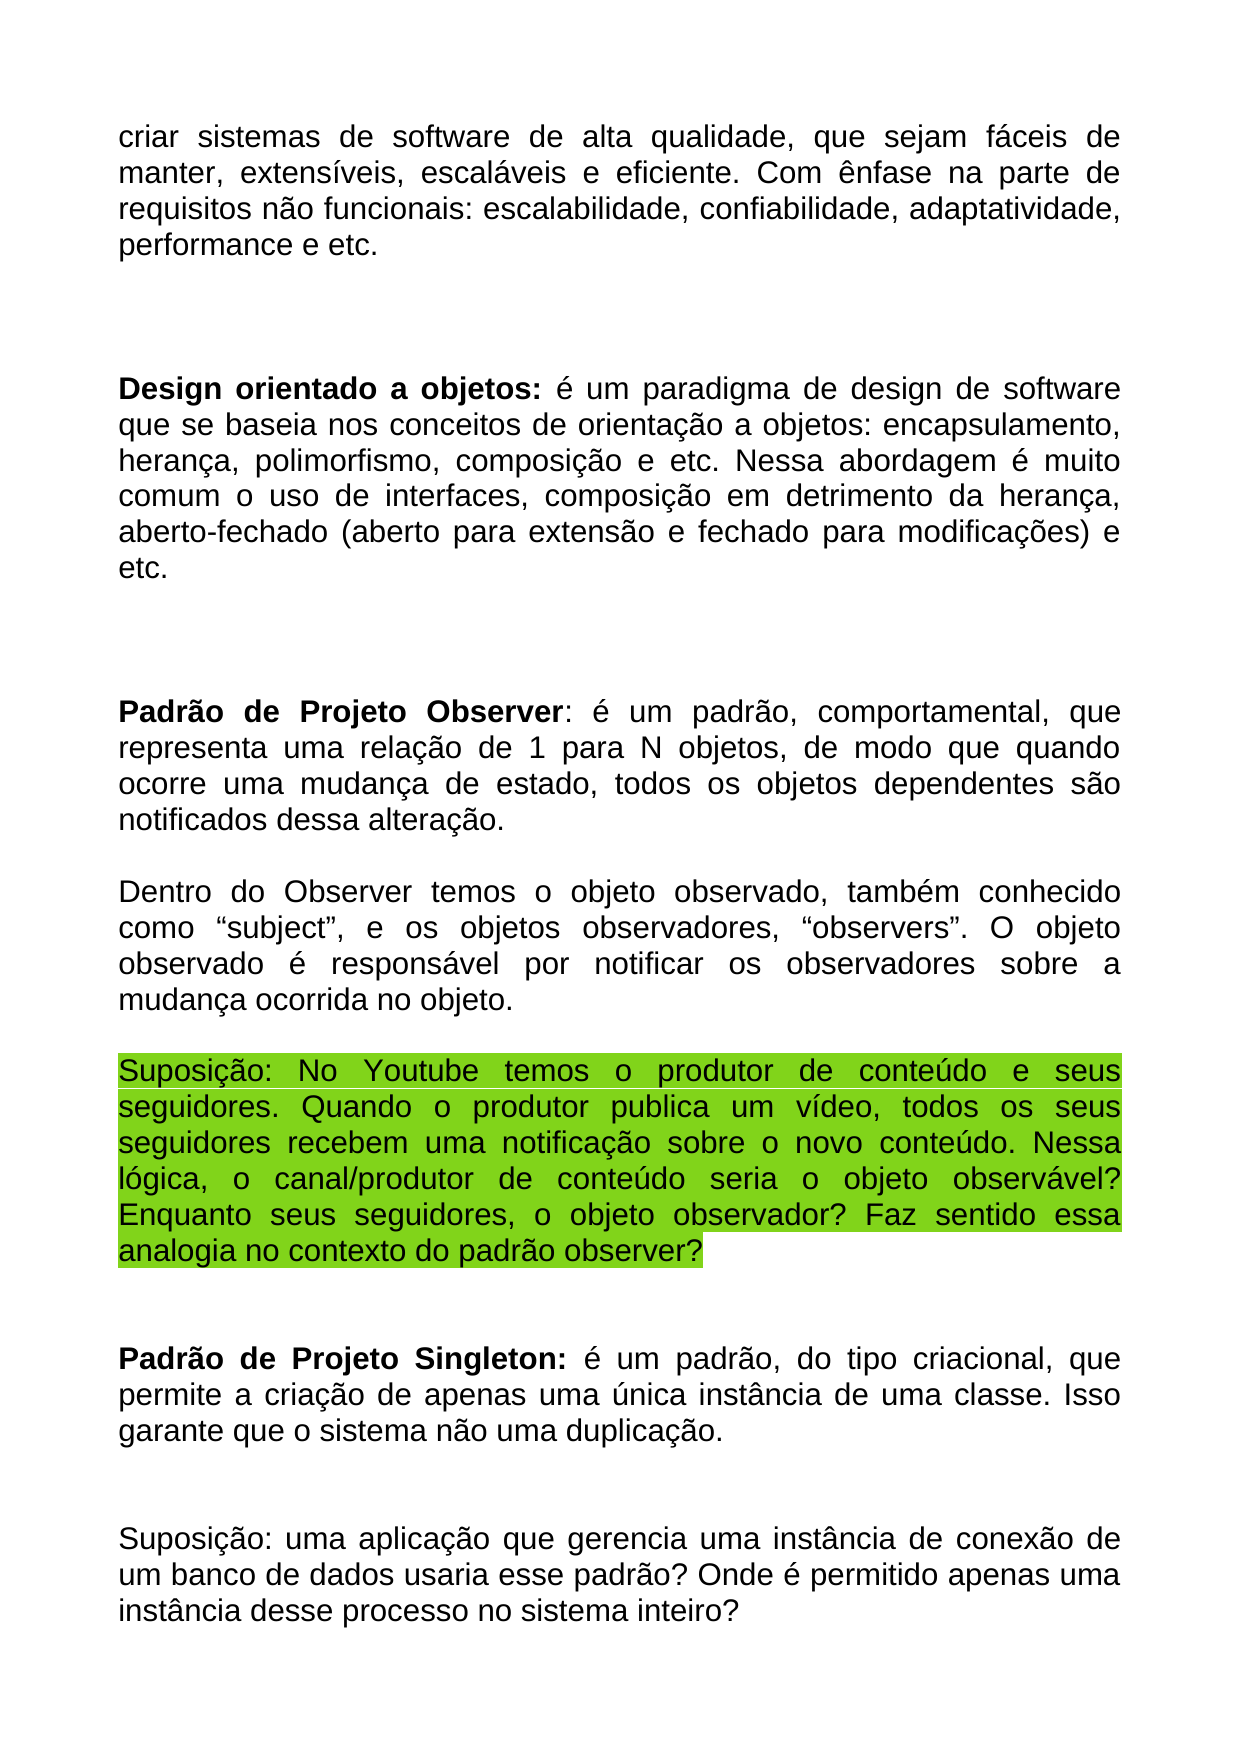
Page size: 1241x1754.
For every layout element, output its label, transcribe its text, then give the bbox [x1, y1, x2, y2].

text Padrão de Projeto Observer: é um padrão, comportamental, que representa uma relação de 1 para N objetos, de modo que quando ocorre uma mudança de estado, todos os objetos dependentes são notificados dessa alteração. [118, 693, 1122, 837]
text Design orientado a objetos: é um paradigma de design de software que se baseia nos conceitos de orientação a objetos: encapsulamento, herança, polimorfismo, composição e etc. Nessa abordagem é muito comum o uso de interfaces, composição em detrimento da herança, aberto-fechado (aberto para extensão e fechado para modificações) e etc. [118, 370, 1122, 585]
text criar sistemas de software de alta qualidade, que sejam fáceis de manter, extensíveis, escaláveis e eficiente. Com ênfase na parte de requisitos não funcionais: escalabilidade, confiabilidade, adaptatividade, performance e etc. [118, 118, 1122, 262]
text Dentro do Observer temos o objeto observado, também conhecido como “subject”, e os objetos observadores, “observers”. O objeto observado é responsável por notificar os observadores sobre a mudança ocorrida no objeto. [118, 873, 1122, 1017]
text Padrão de Projeto Singleton: é um padrão, do tipo criacional, que permite a criação de apenas uma única instância de uma classe. Isso garante que o sistema não uma duplicação. [118, 1340, 1122, 1448]
text Suposição: No Youtube temos o produtor de conteúdo e seus seguidores. Quando o produtor publica um vídeo, todos os seus seguidores recebem uma notificação sobre o novo conteúdo. Nessa lógica, o canal/produtor de conteúdo seria o objeto observável? Enquanto seus seguidores, o objeto observador? Faz sentido essa analogia no contexto do padrão observer? [118, 1052, 1122, 1268]
text Suposição: uma aplicação que gerencia uma instância de conexão de um banco de dados usaria esse padrão? Onde é permitido apenas uma instância desse processo no sistema inteiro? [118, 1520, 1122, 1627]
